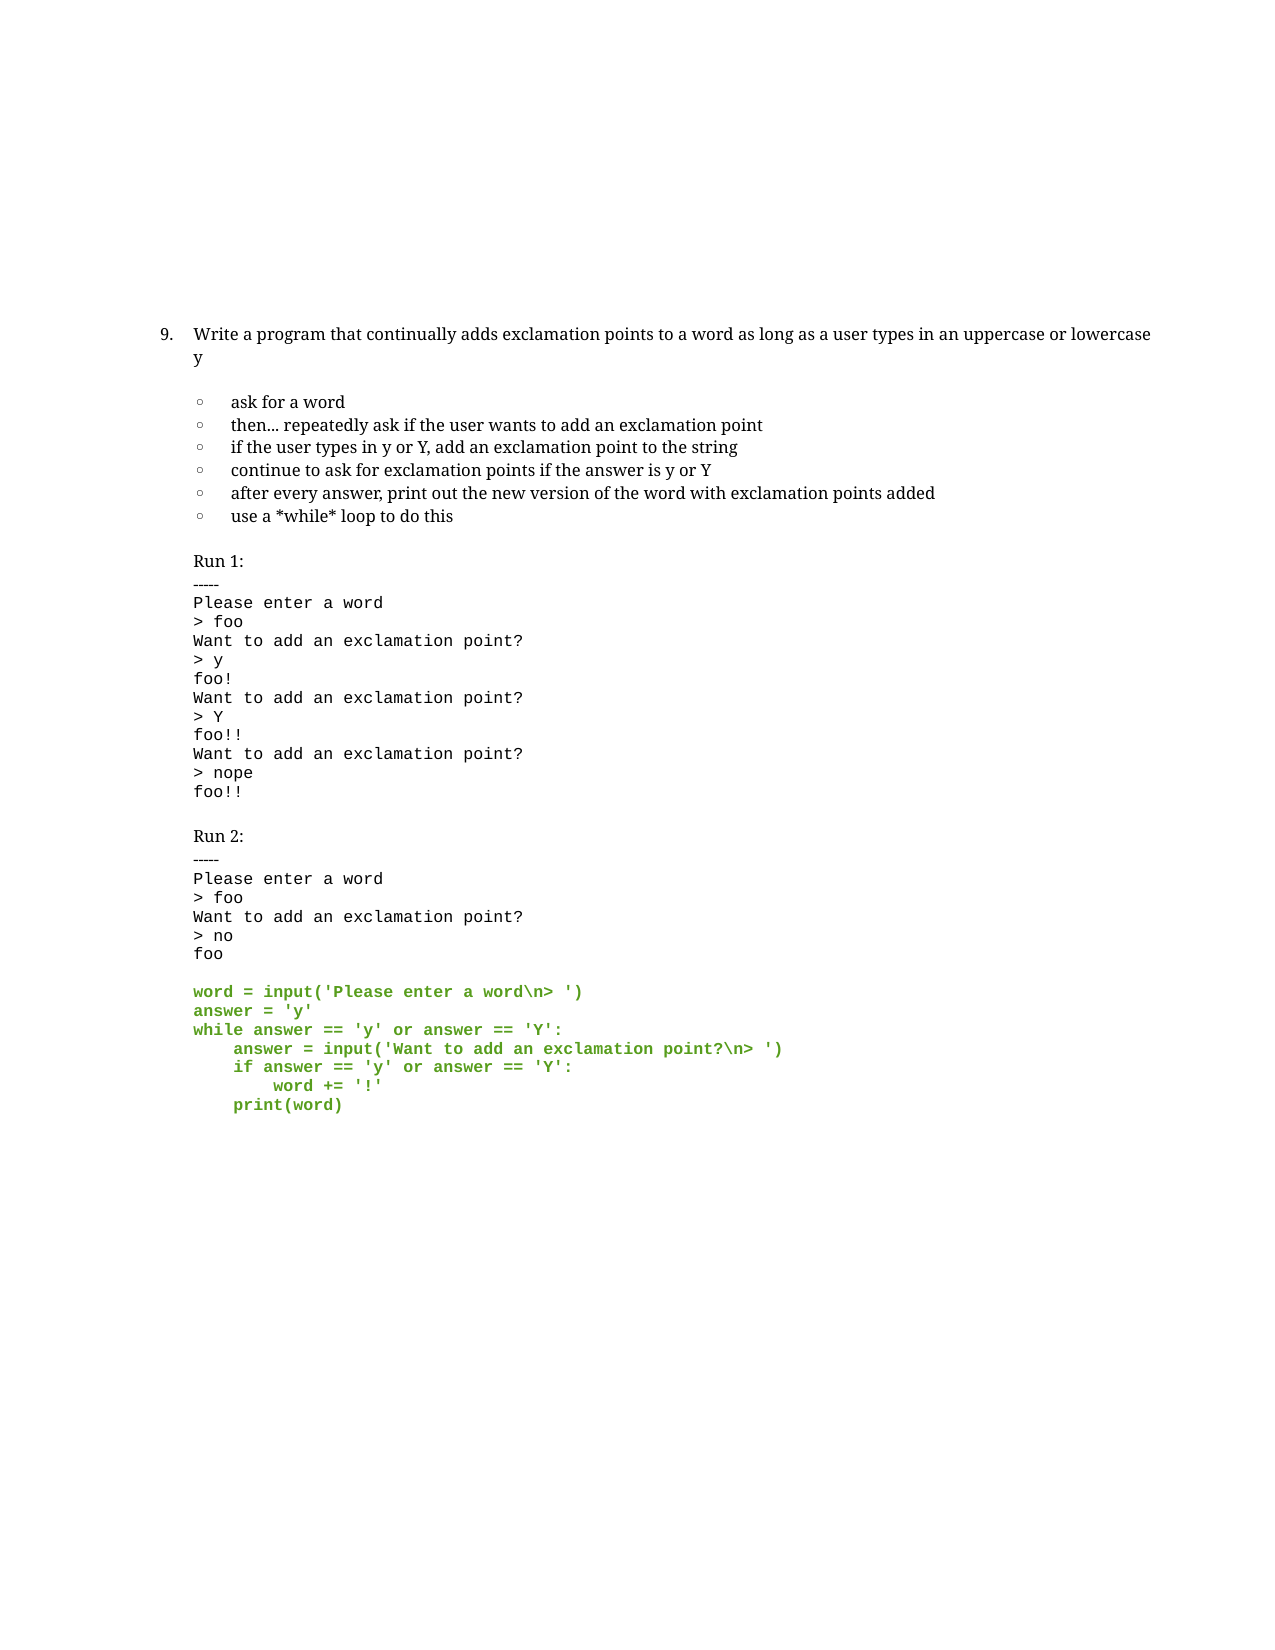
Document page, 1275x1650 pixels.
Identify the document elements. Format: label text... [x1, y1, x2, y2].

list foo!! [156, 783, 1157, 802]
list foo! [156, 670, 1157, 689]
list answer = 'y' [156, 1002, 1157, 1021]
list [156, 118, 1157, 322]
list use a *while* loop to do this [193, 504, 1157, 527]
list Run 2: [156, 825, 1157, 848]
list answer = input('Want to add an exclamation point?\n> ') [156, 1040, 1157, 1059]
list ask for a word [193, 391, 1157, 413]
list Run 1: [156, 549, 1157, 572]
list if answer == 'y' or answer == 'Y': [156, 1059, 1157, 1078]
list foo!! [156, 727, 1157, 746]
list > Y [156, 708, 1157, 727]
list > no [156, 927, 1157, 946]
list ----- [156, 572, 1157, 595]
list > nope [156, 765, 1157, 783]
list Please enter a word [156, 595, 1157, 614]
list then... repeatedly ask if the user wants to add an exclamation point [193, 413, 1157, 436]
list while answer == 'y' or answer == 'Y': [156, 1021, 1157, 1040]
list continue to ask for exclamation points if the answer is y or Y [193, 459, 1157, 481]
list after every answer, print out the new version of the word with exclamation points added [193, 481, 1157, 504]
list if the user types in y or Y, add an exclamation point to the string [193, 436, 1157, 459]
list Want to add an exclamation point? [156, 689, 1157, 708]
list foo [156, 946, 1157, 965]
list > foo [156, 614, 1157, 633]
list word = input('Please enter a word\n> ') [156, 965, 1157, 1002]
list Write a program that continually adds exclamation points to a word as long as a user types in an uppercase or lowercase y [156, 322, 1157, 368]
list ----- [156, 848, 1157, 871]
list print(word) [156, 1097, 1157, 1116]
list Want to add an exclamation point? [156, 746, 1157, 765]
list Want to add an exclamation point? [156, 908, 1157, 927]
list Want to add an exclamation point? [156, 633, 1157, 652]
list Please enter a word [156, 871, 1157, 889]
list word += '!' [156, 1078, 1157, 1097]
list > y [156, 652, 1157, 670]
list > foo [156, 889, 1157, 908]
